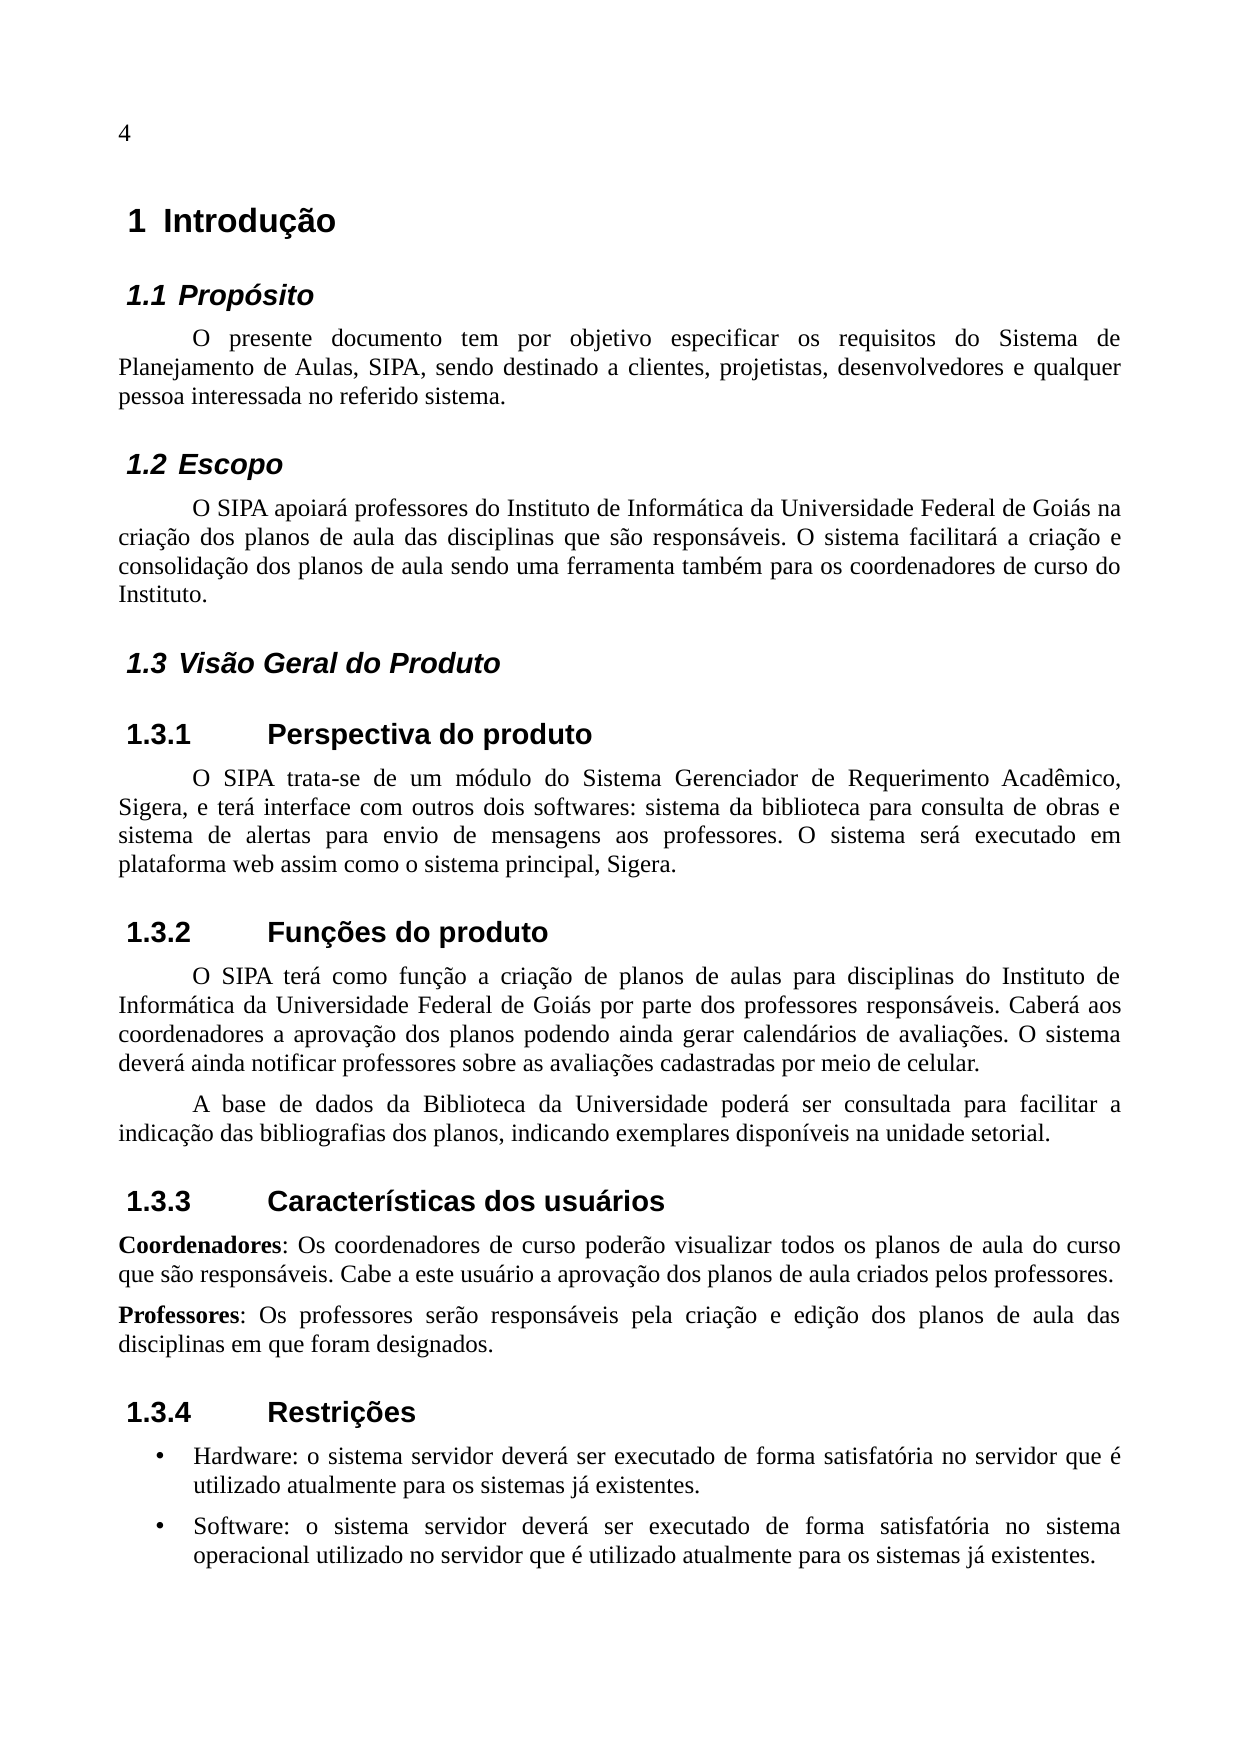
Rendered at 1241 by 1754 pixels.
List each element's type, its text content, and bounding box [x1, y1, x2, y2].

subtitle Escopo [118, 447, 1122, 481]
text O SIPA terá como função a criação de planos de aulas para disciplinas do Instituto de Informática da Universidade Federal de Goiás por parte dos professores responsáveis. Caberá aos coordenadores a aprovação dos planos podendo ainda gerar calendários de avaliações. O sistema deverá ainda notificar professores sobre as avaliações cadastradas por meio de celular. [118, 961, 1122, 1076]
list Hardware: o sistema servidor deverá ser executado de forma satisfatória no servidor que é utilizado atualmente para os sistemas já existentes. [156, 1441, 1122, 1498]
subtitle Restrições [118, 1395, 1122, 1428]
subtitle Introdução [118, 201, 1122, 240]
subtitle Propósito [118, 277, 1122, 311]
subtitle Características dos usuários [118, 1184, 1122, 1217]
text A base de dados da Biblioteca da Universidade poderá ser consultada para facilitar a indicação das bibliografias dos planos, indicando exemplares disponíveis na unidade setorial. [118, 1089, 1122, 1146]
text Coordenadores: Os coordenadores de curso poderão visualizar todos os planos de aula do curso que são responsáveis. Cabe a este usuário a aprovação dos planos de aula criados pelos professores. [118, 1230, 1122, 1287]
list Software: o sistema servidor deverá ser executado de forma satisfatória no sistema operacional utilizado no servidor que é utilizado atualmente para os sistemas já existentes. [156, 1511, 1122, 1568]
subtitle Visão Geral do Produto [118, 646, 1122, 679]
subtitle Funções do produto [118, 915, 1122, 949]
text O presente documento tem por objetivo especificar os requisitos do Sistema de Planejamento de Aulas, SIPA, sendo destinado a clientes, projetistas, desenvolvedores e qualquer pessoa interessada no referido sistema. [118, 323, 1122, 410]
subtitle Perspectiva do produto [118, 717, 1122, 750]
text O SIPA trata-se de um módulo do Sistema Gerenciador de Requerimento Acadêmico, Sigera, e terá interface com outros dois softwares: sistema da biblioteca para consulta de obras e sistema de alertas para envio de mensagens aos professores. O sistema será executado em plataforma web assim como o sistema principal, Sigera. [118, 763, 1122, 878]
text O SIPA apoiará professores do Instituto de Informática da Universidade Federal de Goiás na criação dos planos de aula das disciplinas que são responsáveis. O sistema facilitará a criação e consolidação dos planos de aula sendo uma ferramenta também para os coordenadores de curso do Instituto. [118, 493, 1122, 608]
text Professores: Os professores serão responsáveis pela criação e edição dos planos de aula das disciplinas em que foram designados. [118, 1300, 1122, 1357]
